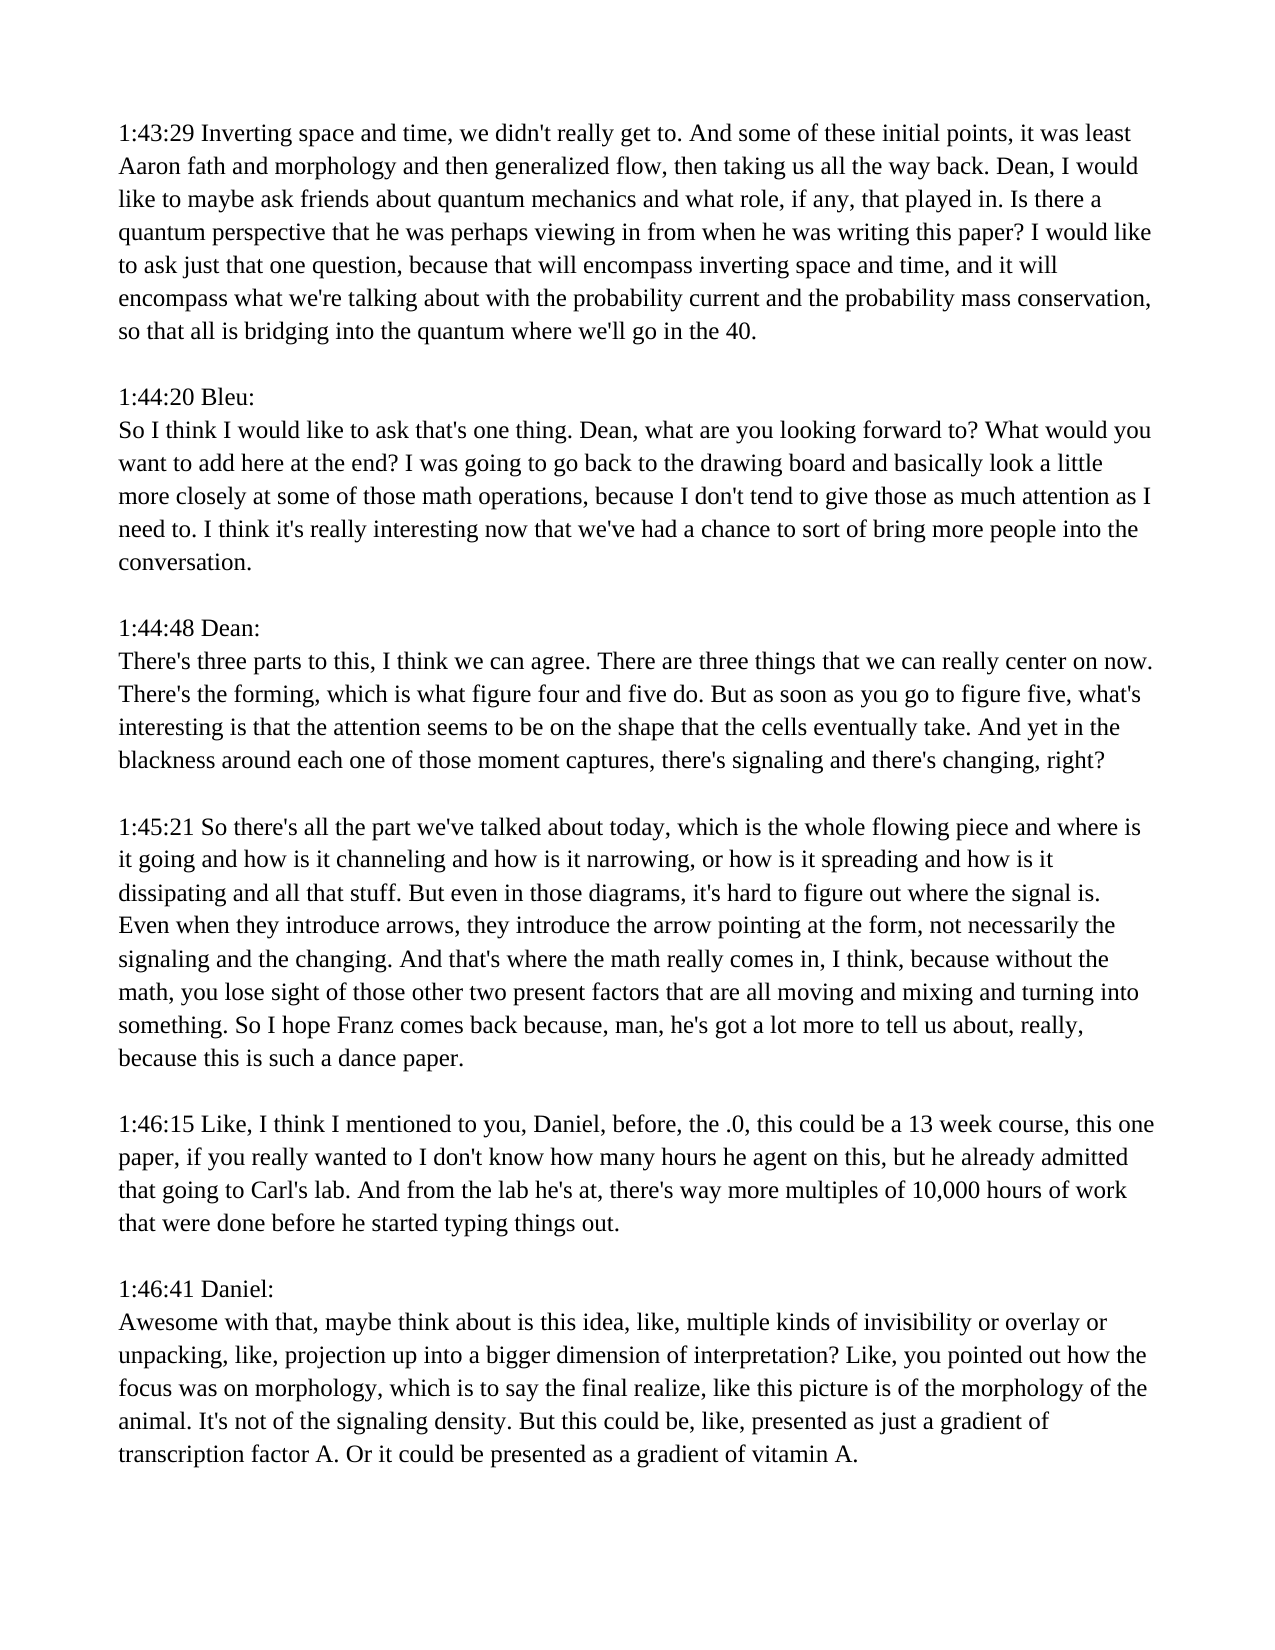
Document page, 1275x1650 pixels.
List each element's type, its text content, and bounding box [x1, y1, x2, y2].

text 1:43:29 Inverting space and time, we didn't really get to. And some of these initial points, it was least Aaron fath and morphology and then generalized flow, then taking us all the way back. Dean, I would like to maybe ask friends about quantum mechanics and what role, if any, that played in. Is there a quantum perspective that he was perhaps viewing in from when he was writing this paper? I would like to ask just that one question, because that will encompass inverting space and time, and it will encompass what we're talking about with the probability current and the probability mass conservation, so that all is bridging into the quantum where we'll go in the 40. 1:44:20 Bleu: So I think I would like to ask that's one thing. Dean, what are you looking forward to? What would you want to add here at the end? I was going to go back to the drawing board and basically look a little more closely at some of those math operations, because I don't tend to give those as much attention as I need to. I think it's really interesting now that we've had a chance to sort of bring more people into the conversation. 1:44:48 Dean: There's three parts to this, I think we can agree. There are three things that we can really center on now. There's the forming, which is what figure four and five do. But as soon as you go to figure five, what's interesting is that the attention seems to be on the shape that the cells eventually take. And yet in the blackness around each one of those moment captures, there's signaling and there's changing, right? 1:45:21 So there's all the part we've talked about today, which is the whole flowing piece and where is it going and how is it channeling and how is it narrowing, or how is it spreading and how is it dissipating and all that stuff. But even in those diagrams, it's hard to figure out where the signal is. Even when they introduce arrows, they introduce the arrow pointing at the form, not necessarily the signaling and the changing. And that's where the math really comes in, I think, because without the math, you lose sight of those other two present factors that are all moving and mixing and turning into something. So I hope Franz comes back because, man, he's got a lot more to tell us about, really, because this is such a dance paper. 1:46:15 Like, I think I mentioned to you, Daniel, before, the .0, this could be a 13 week course, this one paper, if you really wanted to I don't know how many hours he agent on this, but he already admitted that going to Carl's lab. And from the lab he's at, there's way more multiples of 10,000 hours of work that were done before he started typing things out. 1:46:41 Daniel: Awesome with that, maybe think about is this idea, like, multiple kinds of invisibility or overlay or unpacking, like, projection up into a bigger dimension of interpretation? Like, you pointed out how the focus was on morphology, which is to say the final realize, like this picture is of the morphology of the animal. It's not of the signaling density. But this could be, like, presented as just a gradient of transcription factor A. Or it could be presented as a gradient of vitamin A. [118, 118, 1157, 1501]
